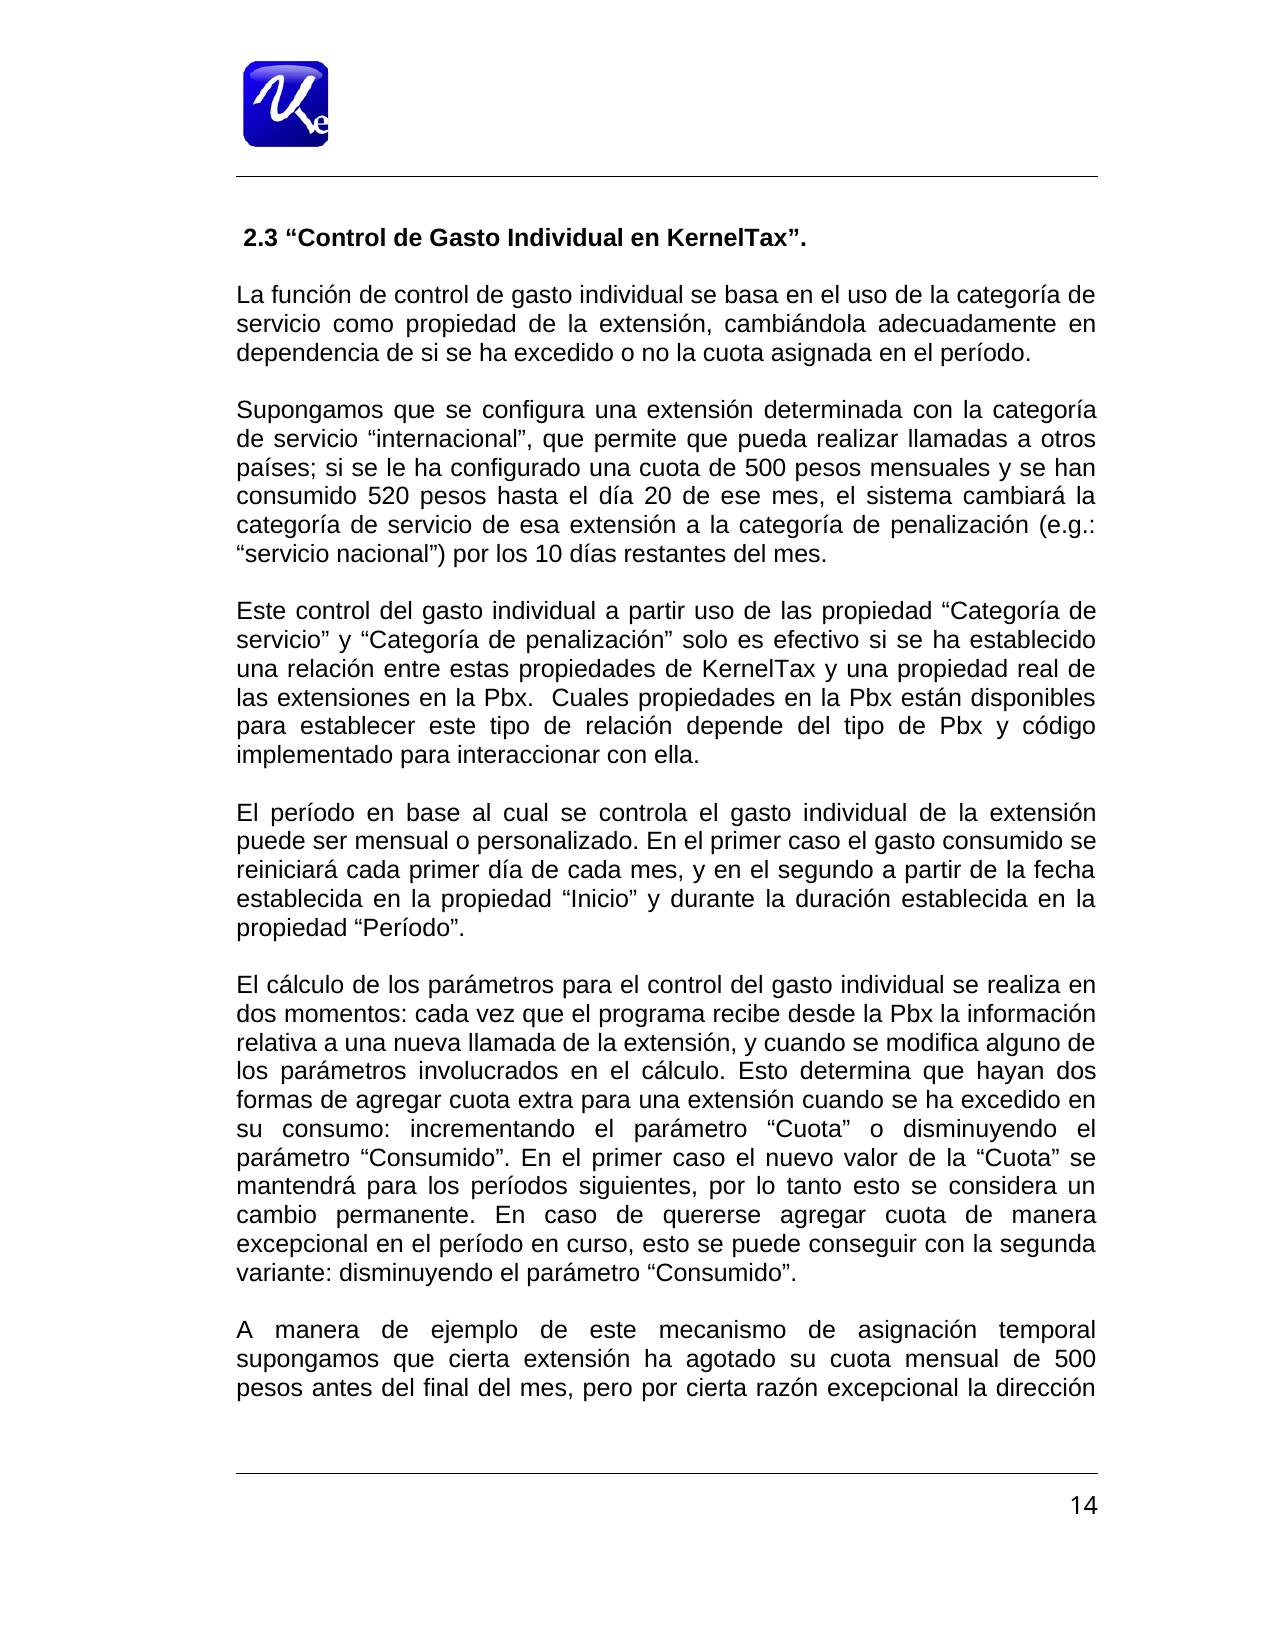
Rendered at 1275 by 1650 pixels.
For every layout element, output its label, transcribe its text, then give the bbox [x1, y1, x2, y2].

list El cálculo de los parámetros para el control del gasto individual se realiza en dos momentos: cada vez que el programa recibe desde la Pbx la información relativa a una nueva llamada de la extensión, y cuando se modifica alguno de los parámetros involucrados en el cálculo. Esto determina que hayan dos formas de agregar cuota extra para una extensión cuando se ha excedido en su consumo: incrementando el parámetro “Cuota” o disminuyendo el parámetro “Consumido”. En el primer caso el nuevo valor de la “Cuota” se mantendrá para los períodos siguientes, por lo tanto esto se considera un cambio permanente. En caso de quererse agregar cuota de manera excepcional en el período en curso, esto se puede conseguir con la segunda variante: disminuyendo el parámetro “Consumido”. [236, 970, 1098, 1286]
list “Control de Gasto Individual en KernelTax”. [236, 222, 1098, 251]
list El período en base al cual se controla el gasto individual de la extensión puede ser mensual o personalizado. En el primer caso el gasto consumido se reiniciará cada primer día de cada mes, y en el segundo a partir de la fecha establecida en la propiedad “Inicio” y durante la duración establecida en la propiedad “Período”. [236, 797, 1098, 941]
list La función de control de gasto individual se basa en el uso de la categoría de servicio como propiedad de la extensión, cambiándola adecuadamente en dependencia de si se ha excedido o no la cuota asignada en el período. [236, 280, 1098, 366]
list Este control del gasto individual a partir uso de las propiedad “Categoría de servicio” y “Categoría de penalización” solo es efectivo si se ha establecido una relación entre estas propiedades de KernelTax y una propiedad real de las extensiones en la Pbx. Cuales propiedades en la Pbx están disponibles para establecer este tipo de relación depende del tipo de Pbx y código implementado para interaccionar con ella. [236, 596, 1098, 769]
list Supongamos que se configura una extensión determinada con la categoría de servicio “internacional”, que permite que pueda realizar llamadas a otros países; si se le ha configurado una cuota de 500 pesos mensuales y se han consumido 520 pesos hasta el día 20 de ese mes, el sistema cambiará la categoría de servicio de esa extensión a la categoría de penalización (e.g.: “servicio nacional”) por los 10 días restantes del mes. [236, 395, 1098, 567]
picture [243, 61, 329, 147]
list A manera de ejemplo de este mecanismo de asignación temporal supongamos que cierta extensión ha agotado su cuota mensual de 500 pesos antes del final del mes, pero por cierta razón excepcional la dirección [236, 1315, 1098, 1401]
